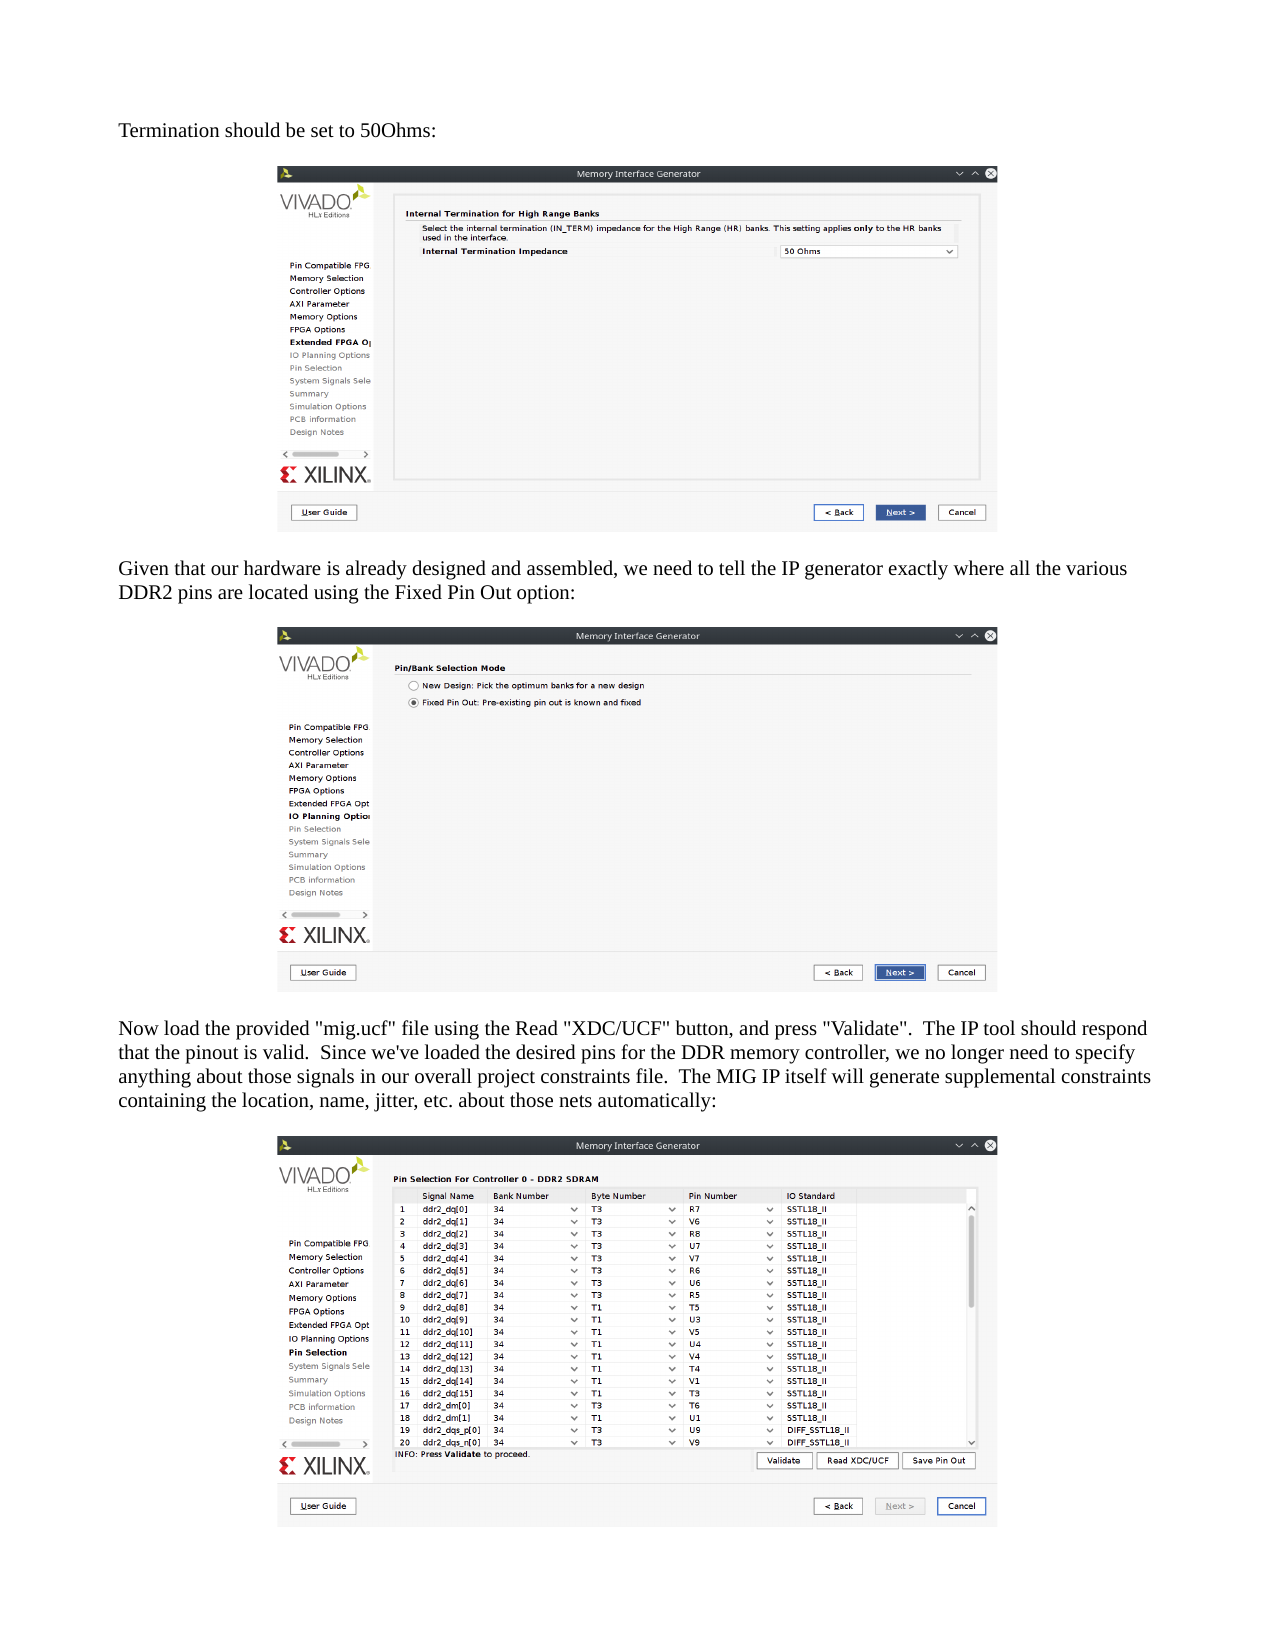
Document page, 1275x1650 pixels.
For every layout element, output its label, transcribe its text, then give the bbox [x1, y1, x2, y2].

picture [277, 166, 998, 532]
picture [277, 1136, 998, 1527]
text Now load the provided "mig.ucf" file using the Read "XDC/UCF" button, and press "Validate". The IP tool should respond that the pinout is valid. Since we've loaded the desired pins for the DDR memory controller, we no longer need to specify anything about those signals in our overall project constraints file. The MIG IP itself will generate supplemental constraints containing the location, name, jitter, etc. about those nets automatically: [118, 1016, 1157, 1112]
picture [277, 627, 998, 992]
text Termination should be set to 50Ohms: [118, 118, 1157, 142]
text Given that our hardware is already designed and assembled, we need to tell the IP generator exactly where all the various DDR2 pins are located using the Fixed Pin Out option: [118, 556, 1157, 604]
